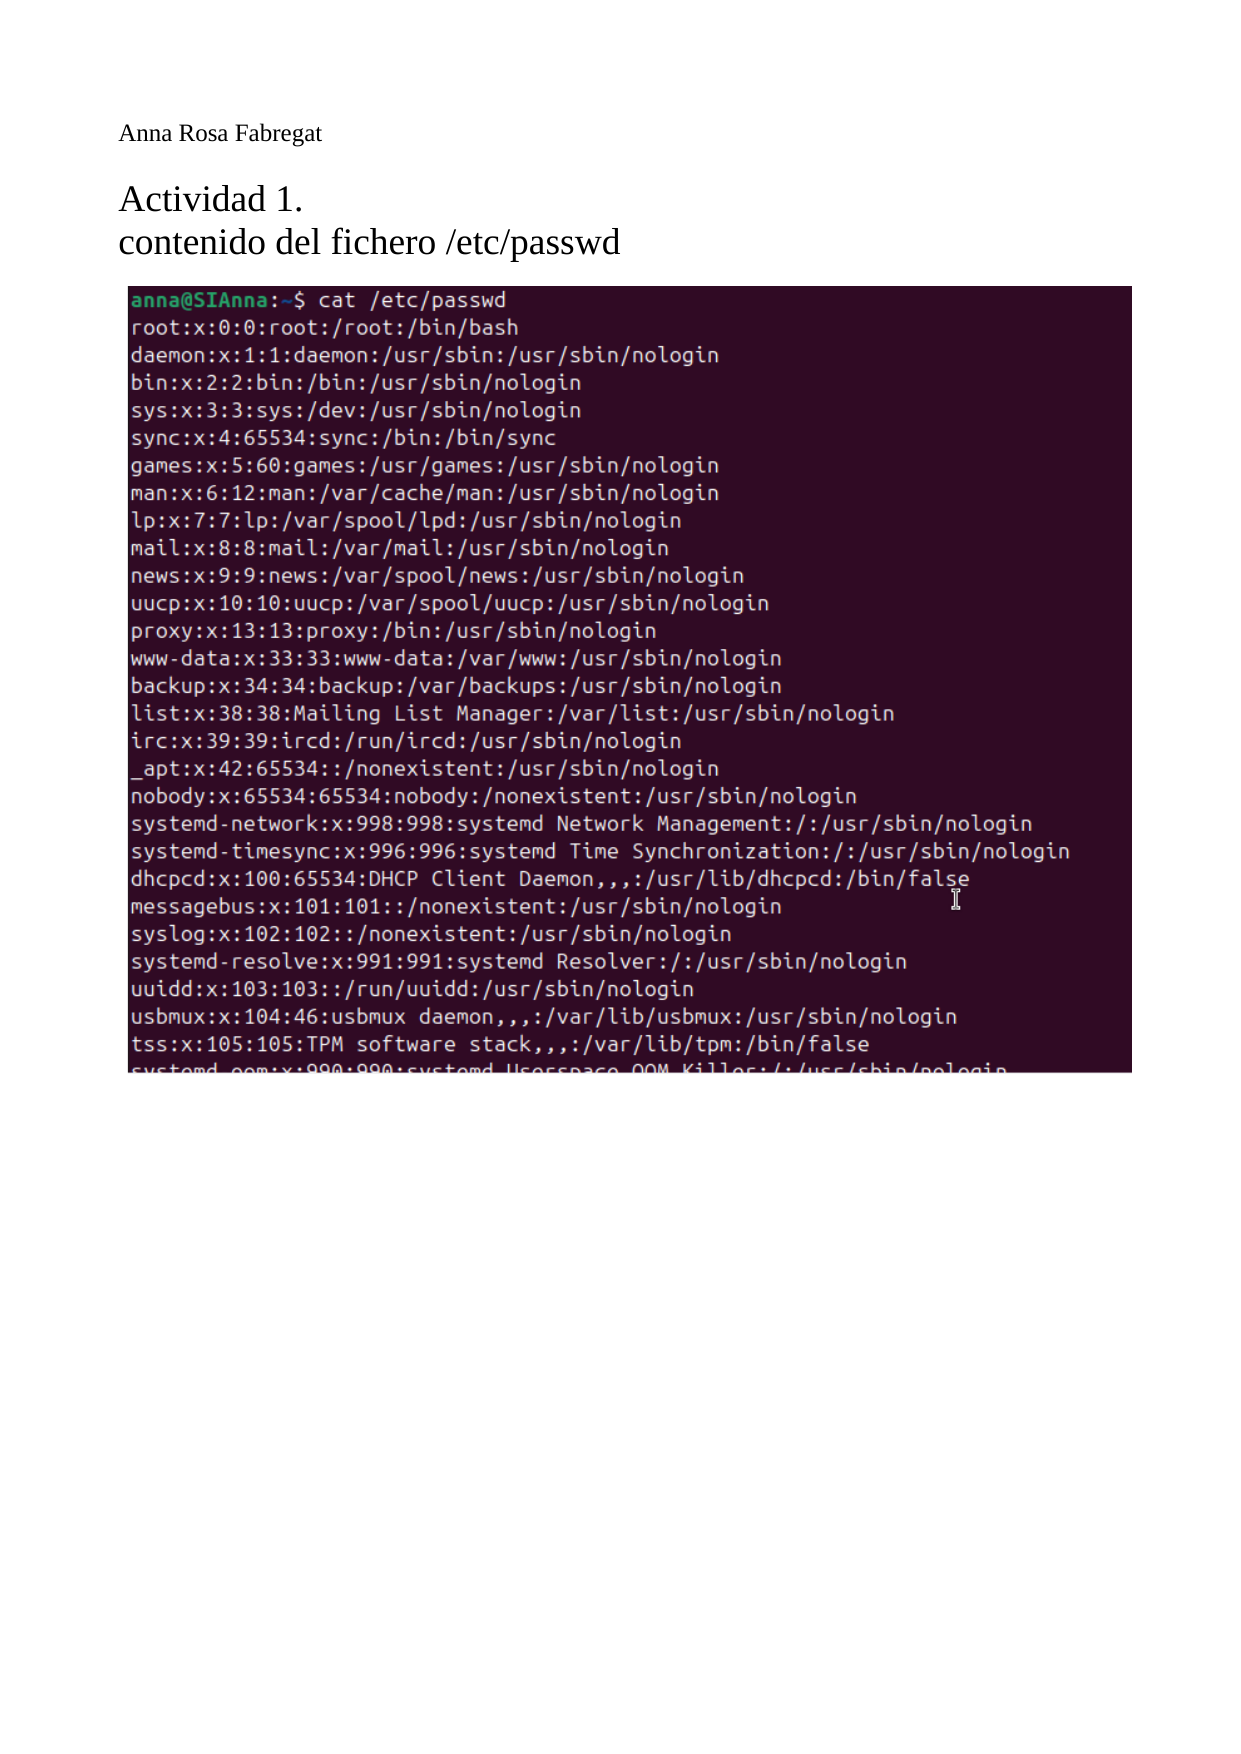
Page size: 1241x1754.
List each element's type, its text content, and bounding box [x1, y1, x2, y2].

text contenido del fichero /etc/passwd [118, 219, 1122, 263]
picture [127, 286, 1132, 1074]
text Actividad 1. [118, 176, 1122, 219]
